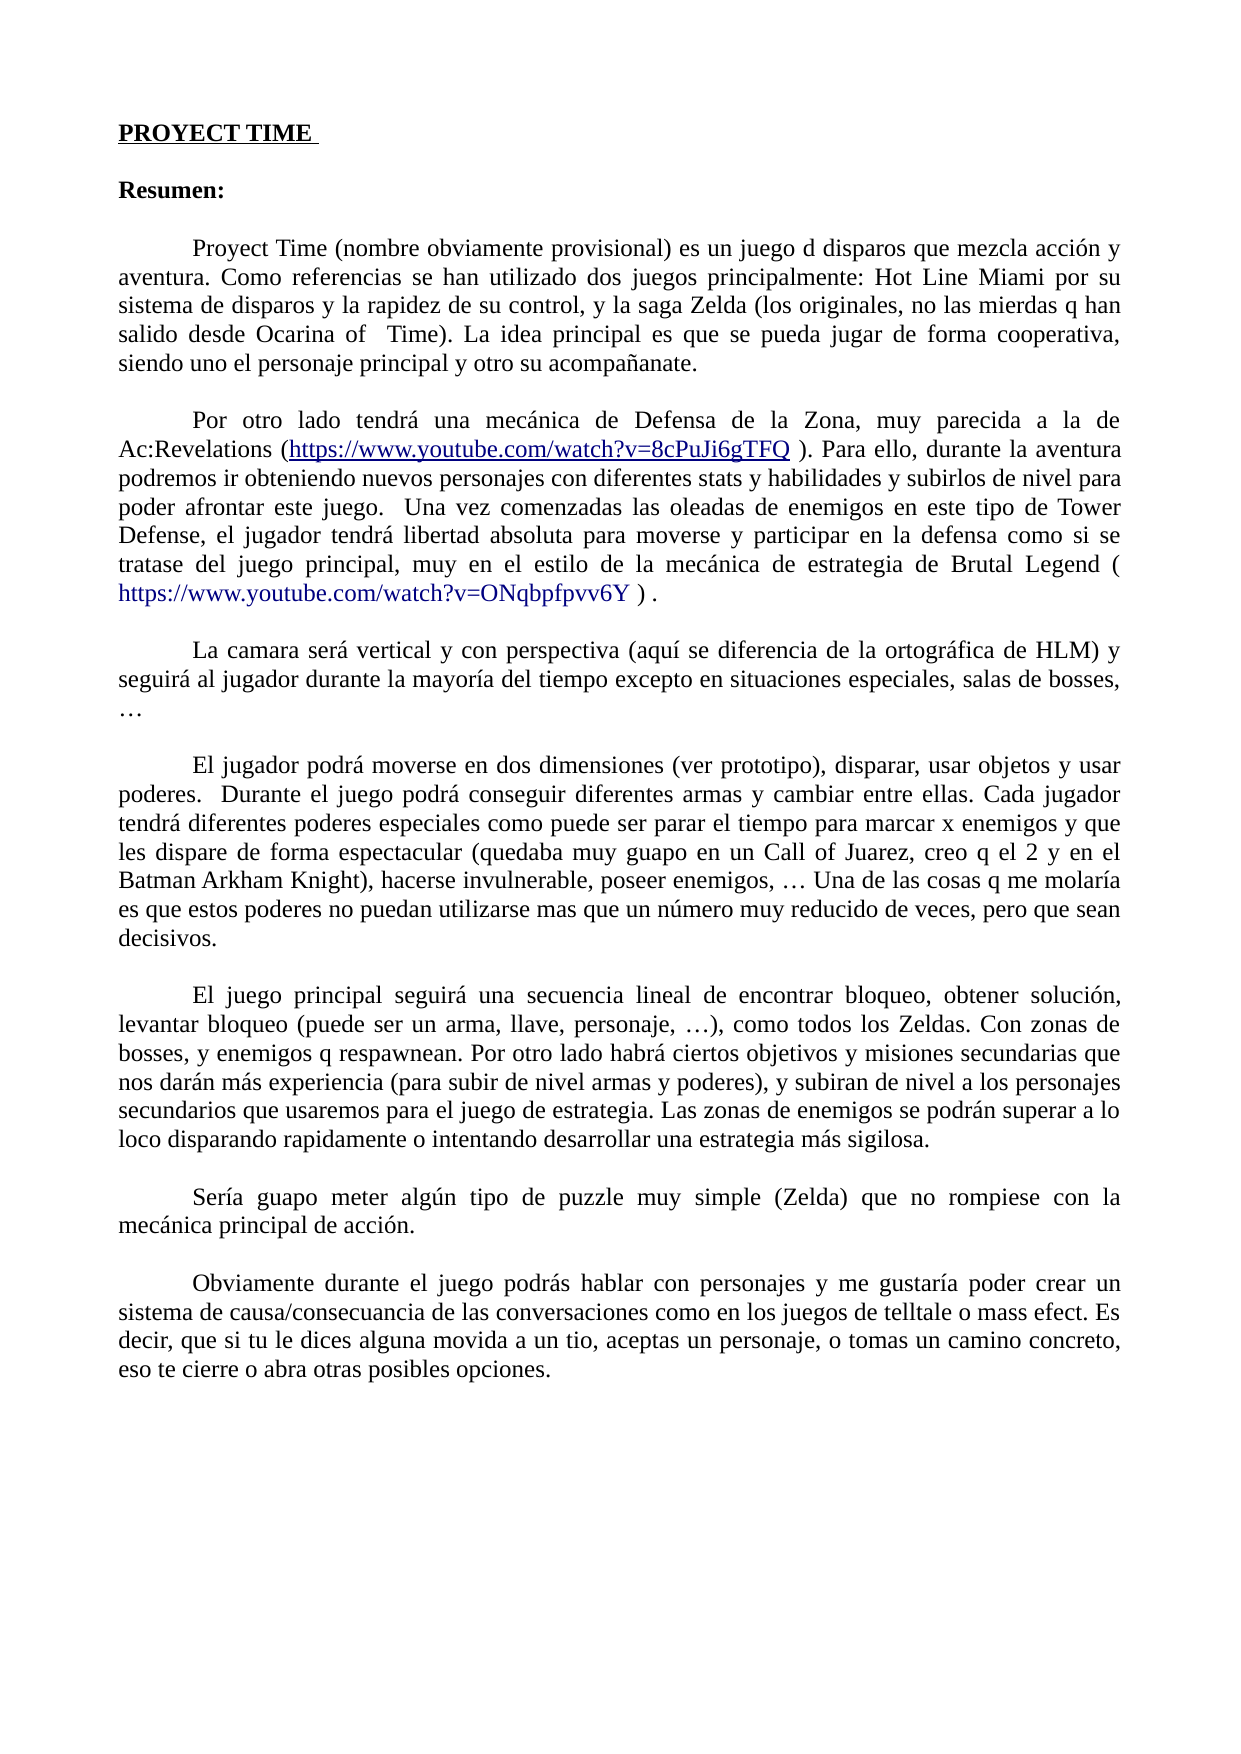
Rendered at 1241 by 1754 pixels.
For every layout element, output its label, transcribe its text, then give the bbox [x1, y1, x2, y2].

text PROYECT TIME [118, 118, 1122, 147]
text La camara será vertical y con perspectiva (aquí se diferencia de la ortográfica de HLM) y seguirá al jugador durante la mayoría del tiempo excepto en situaciones especiales, salas de bosses, … [118, 636, 1122, 722]
text El juego principal seguirá una secuencia lineal de encontrar bloqueo, obtener solución, levantar bloqueo (puede ser un arma, llave, personaje, …), como todos los Zeldas. Con zonas de bosses, y enemigos q respawnean. Por otro lado habrá ciertos objetivos y misiones secundarias que nos darán más experiencia (para subir de nivel armas y poderes), y subiran de nivel a los personajes secundarios que usaremos para el juego de estrategia. Las zonas de enemigos se podrán superar a lo loco disparando rapidamente o intentando desarrollar una estrategia más sigilosa. [118, 981, 1122, 1153]
text Sería guapo meter algún tipo de puzzle muy simple (Zelda) que no rompiese con la mecánica principal de acción. [118, 1182, 1122, 1239]
text Por otro lado tendrá una mecánica de Defensa de la Zona, muy parecida a la de Ac:Revelations (https://www.youtube.com/watch?v=8cPuJi6gTFQ ). Para ello, durante la aventura podremos ir obteniendo nuevos personajes con diferentes stats y habilidades y subirlos de nivel para poder afrontar este juego. Una vez comenzadas las oleadas de enemigos en este tipo de Tower Defense, el jugador tendrá libertad absoluta para moverse y participar en la defensa como si se tratase del juego principal, muy en el estilo de la mecánica de estrategia de Brutal Legend ( https://www.youtube.com/watch?v=ONqbpfpvv6Y ) . [118, 406, 1122, 607]
text El jugador podrá moverse en dos dimensiones (ver prototipo), disparar, usar objetos y usar poderes. Durante el juego podrá conseguir diferentes armas y cambiar entre ellas. Cada jugador tendrá diferentes poderes especiales como puede ser parar el tiempo para marcar x enemigos y que les dispare de forma espectacular (quedaba muy guapo en un Call of Juarez, creo q el 2 y en el Batman Arkham Knight), hacerse invulnerable, poseer enemigos, … Una de las cosas q me molaría es que estos poderes no puedan utilizarse mas que un número muy reducido de veces, pero que sean decisivos. [118, 751, 1122, 952]
text Obviamente durante el juego podrás hablar con personajes y me gustaría poder crear un sistema de causa/consecuancia de las conversaciones como en los juegos de telltale o mass efect. Es decir, que si tu le dices alguna movida a un tio, aceptas un personaje, o tomas un camino concreto, eso te cierre o abra otras posibles opciones. [118, 1268, 1122, 1383]
text Proyect Time (nombre obviamente provisional) es un juego d disparos que mezcla acción y aventura. Como referencias se han utilizado dos juegos principalmente: Hot Line Miami por su sistema de disparos y la rapidez de su control, y la saga Zelda (los originales, no las mierdas q han salido desde Ocarina of Time). La idea principal es que se pueda jugar de forma cooperativa, siendo uno el personaje principal y otro su acompañanate. [118, 233, 1122, 377]
text Resumen: [118, 176, 1122, 204]
